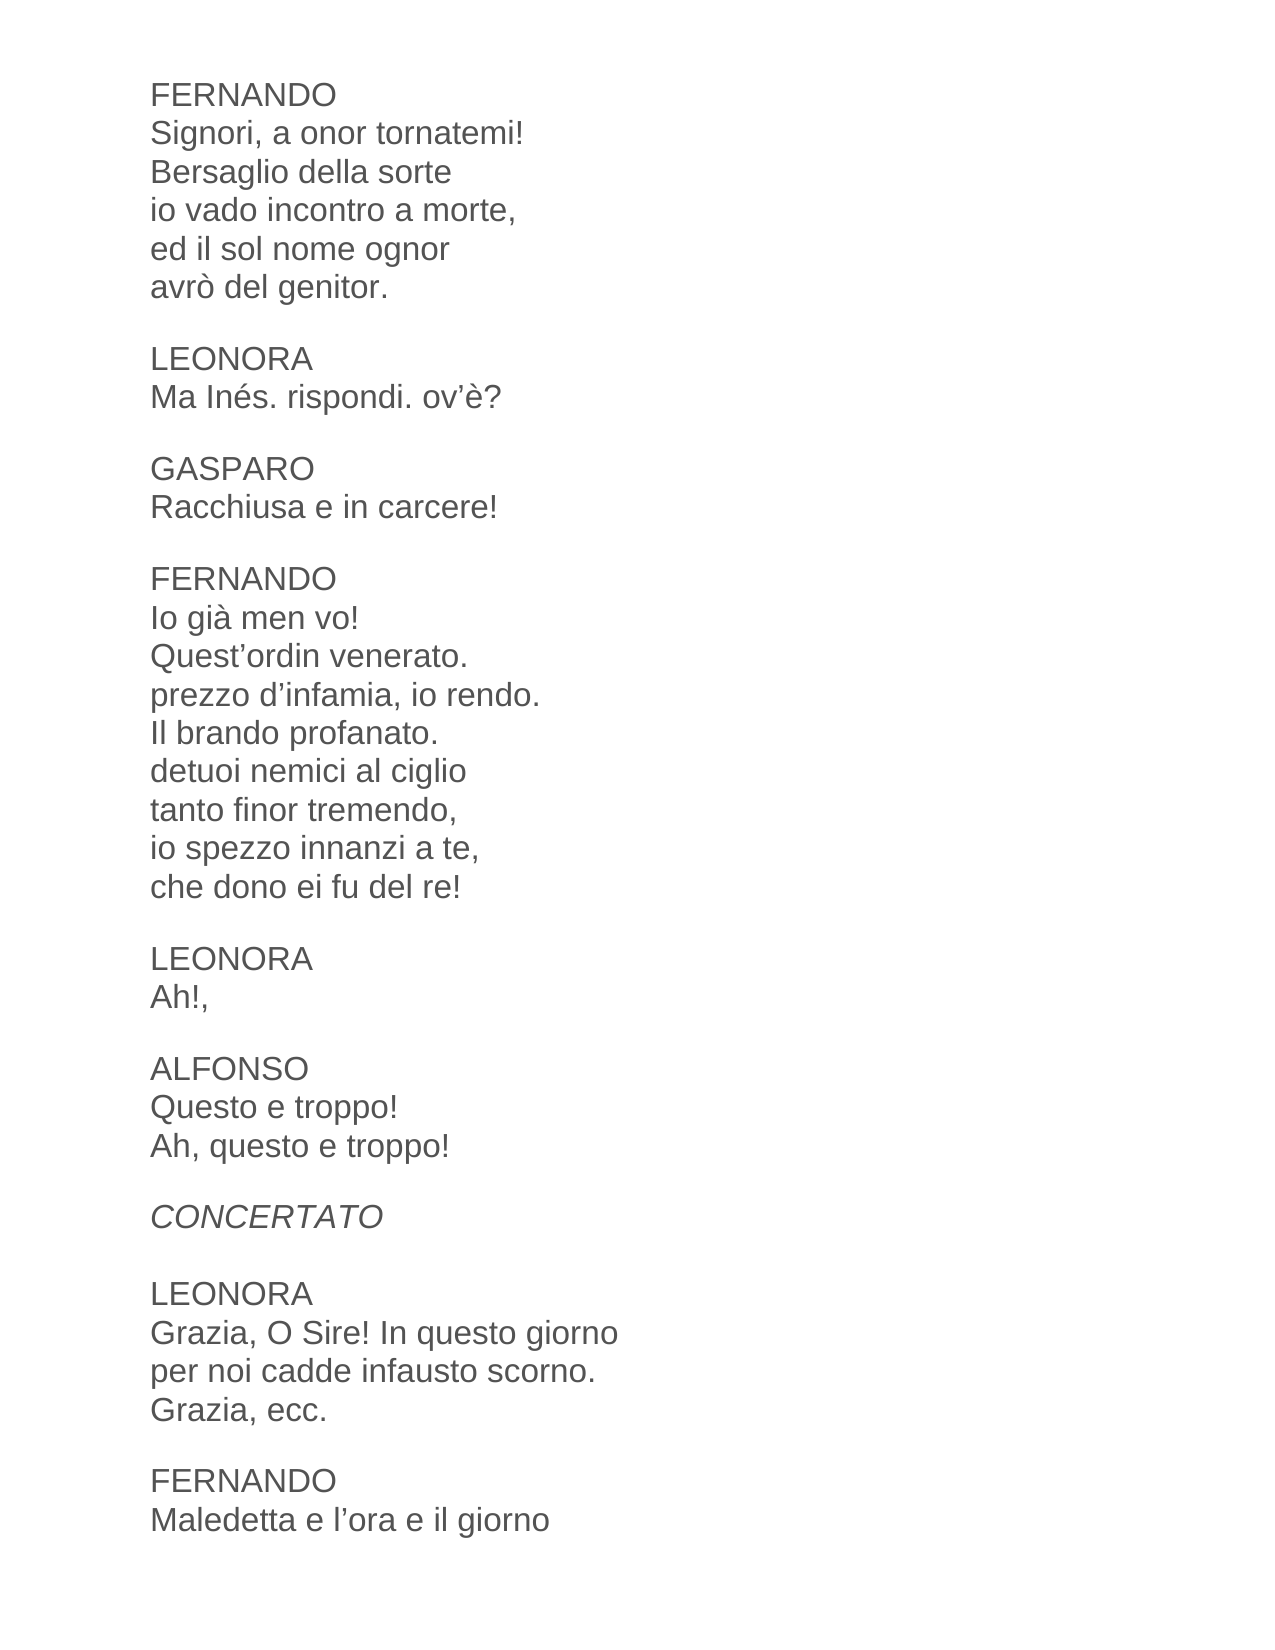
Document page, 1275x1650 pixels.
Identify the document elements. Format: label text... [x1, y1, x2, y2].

text ALFONSO Questo e troppo! Ah, questo e troppo! [150, 1049, 1125, 1164]
text FERNANDO Io già men vo! Quest’ordin venerato. prezzo d’infamia, io rendo. Il brando profanato. detuoi nemici al ciglio tanto finor tremendo, io spezzo innanzi a te, che dono ei fu del re! [150, 559, 1125, 905]
text GASPARO Racchiusa e in carcere! [150, 449, 1125, 526]
text LEONORA Ah!, [150, 939, 1125, 1016]
text LEONORA Ma Inés. rispondi. ov’è? [150, 339, 1125, 416]
text FERNANDO Signori, a onor tornatemi! Bersaglio della sorte io vado incontro a morte, ed il sol nome ognor avrò del genitor. [150, 75, 1125, 306]
text CONCERTATO LEONORA Grazia, O Sire! In questo giorno per noi cadde infausto scorno. Grazia, ecc. [150, 1197, 1125, 1428]
text FERNANDO Maledetta e l’ora e il giorno [150, 1461, 1125, 1538]
